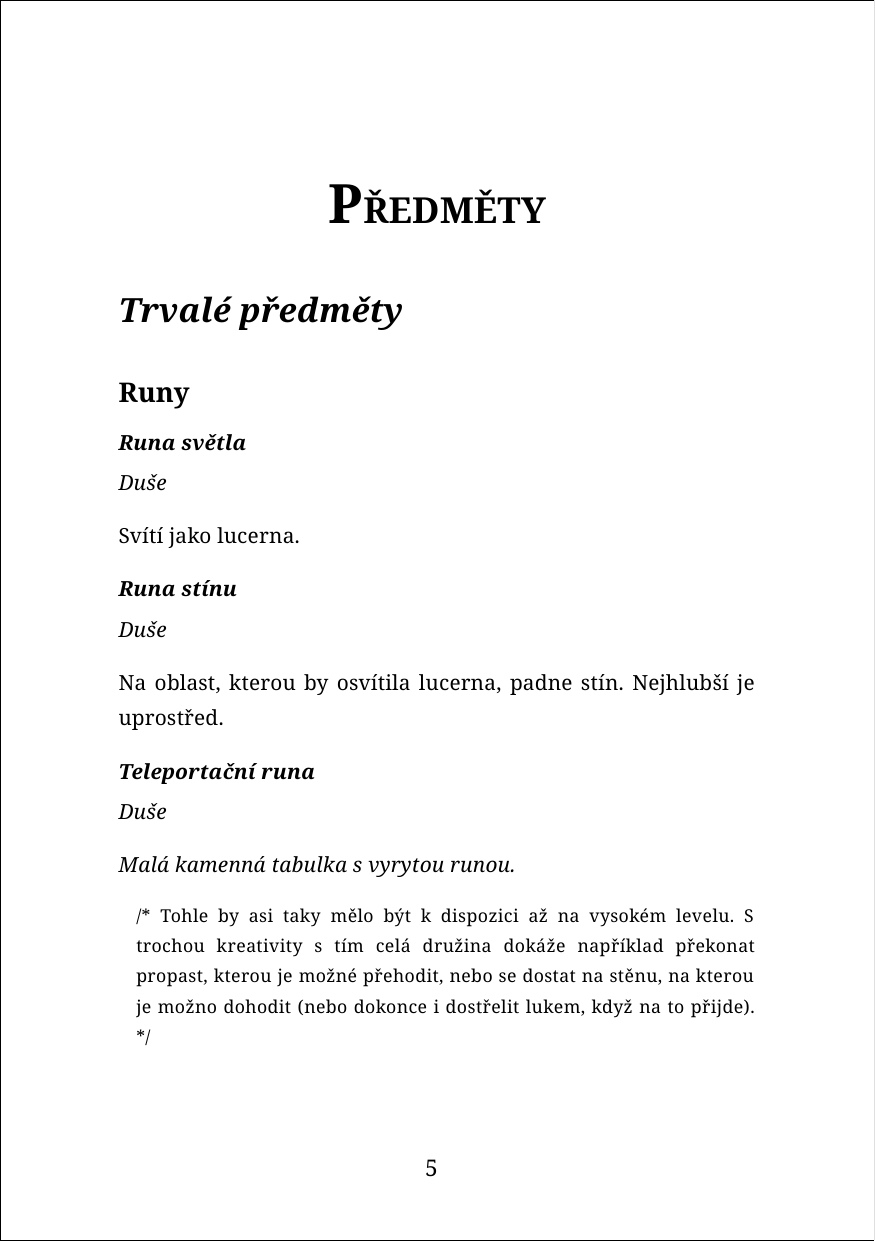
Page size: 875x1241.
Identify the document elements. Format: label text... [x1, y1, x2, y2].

subtitle Trvalé předměty [118, 287, 756, 332]
subtitle Runa světla [118, 428, 756, 456]
subtitle Předměty [118, 166, 756, 239]
text Malá kamenná tabulka s vyrytou runou. [118, 850, 756, 879]
text Duše [118, 797, 756, 825]
text Duše [118, 468, 756, 497]
subtitle Runa stínu [118, 574, 756, 603]
subtitle Teleportační runa [118, 757, 756, 785]
text /* Tohle by asi taky mělo být k dispozici až na vysokém levelu. S trochou kreativity s tím celá družina dokáže například překonat propast, kterou je možné přehodit, nebo se dostat na stěnu, na kterou je možno dohodit (nebo dokonce i dostřelit lukem, když na to přijde). */ [136, 903, 756, 1048]
text Duše [118, 615, 756, 643]
text Svítí jako lucerna. [118, 521, 756, 550]
text Na oblast, kterou by osvítila lucerna, padne stín. Nejhlubší je uprostřed. [118, 668, 756, 732]
subtitle Runy [118, 373, 756, 410]
